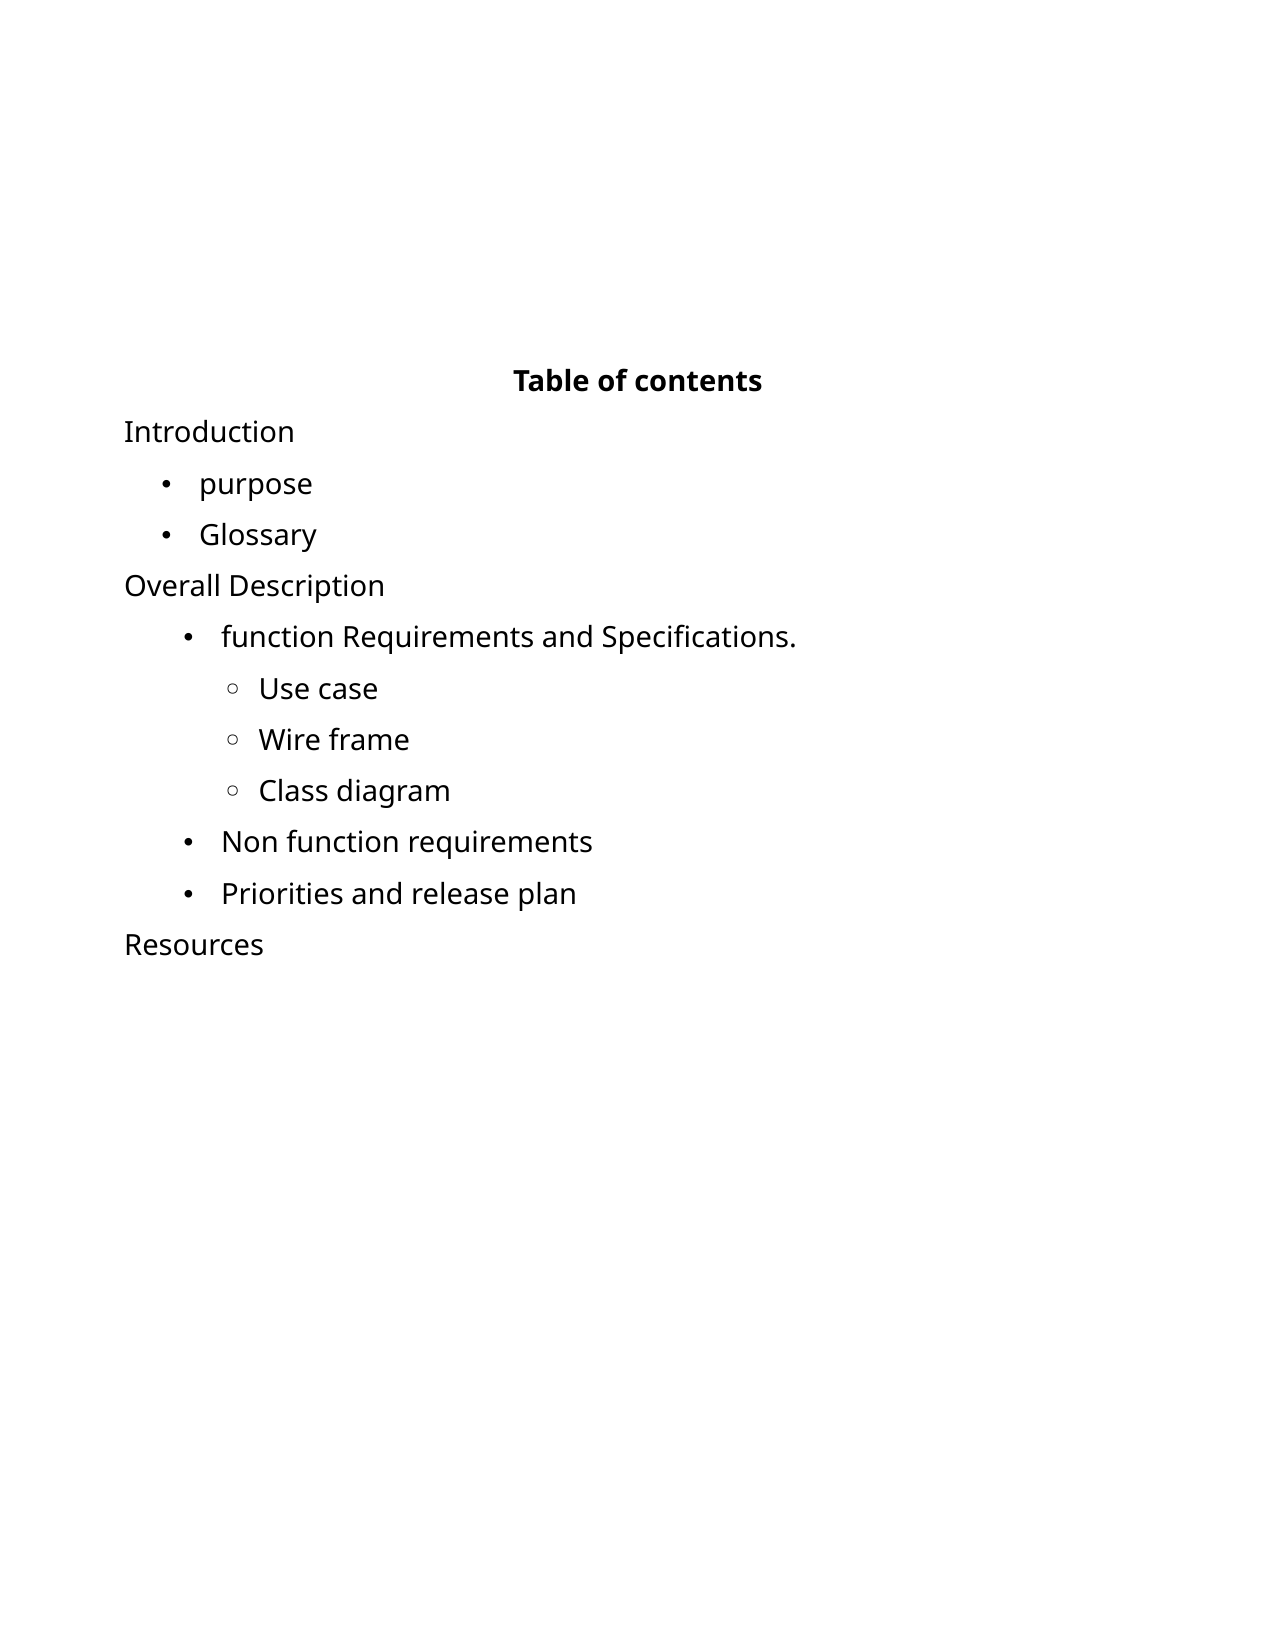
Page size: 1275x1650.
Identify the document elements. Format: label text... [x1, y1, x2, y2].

table_cell [1028, 612, 1157, 662]
table_cell [1028, 663, 1157, 713]
table_cell Priorities and release plan [119, 868, 1027, 918]
table_cell Resources [119, 920, 1027, 970]
table_cell Use case [119, 663, 1027, 713]
table_cell [1028, 458, 1157, 508]
table_header Table of contents [119, 356, 1157, 406]
table_cell Introduction [119, 407, 1027, 457]
table_cell Wire frame [119, 715, 1027, 765]
table_cell [1028, 407, 1157, 457]
table_cell [1028, 766, 1157, 816]
table_cell Glossary [119, 510, 1027, 560]
table_cell Class diagram [119, 766, 1027, 816]
table_cell function Requirements and Specifications. [119, 612, 1027, 662]
table_cell [1028, 817, 1157, 867]
table_cell Overall Description [119, 561, 1027, 611]
table_cell [1028, 510, 1157, 560]
table_cell purpose [119, 458, 1027, 508]
table_cell [1028, 920, 1157, 970]
table_cell [1028, 868, 1157, 918]
table_cell [1028, 715, 1157, 765]
table_cell Non function requirements [119, 817, 1027, 867]
table_cell [1028, 561, 1157, 611]
